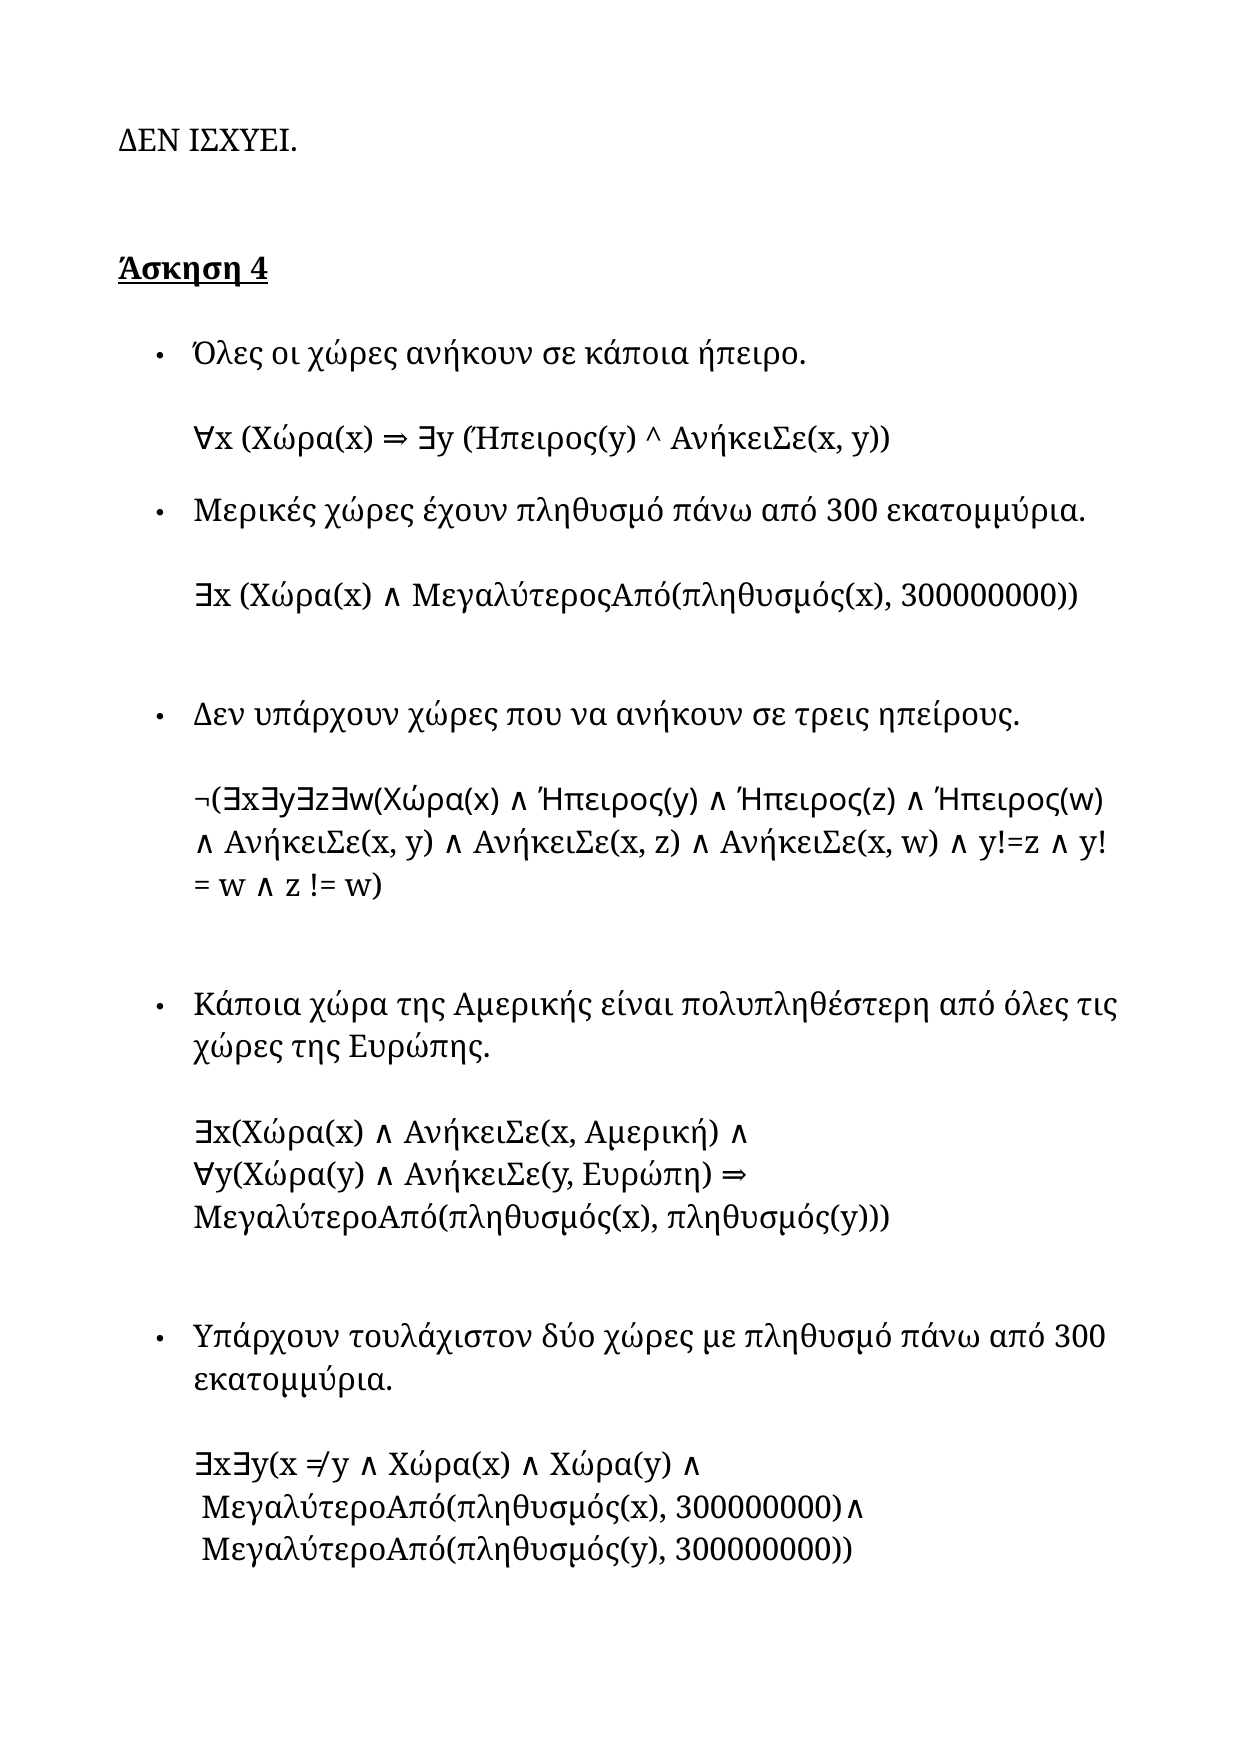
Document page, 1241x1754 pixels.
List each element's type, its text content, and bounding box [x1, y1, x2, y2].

list Κάποια χώρα της Αμερικής είναι πολυπληθέστερη από όλες τις χώρες της Ευρώπης. ∃x(Χώρα(x) ∧ ΑνήκειΣε(x, Αμερική) ∧ ∀y(Χώρα(y) ∧ ΑνήκειΣε(y, Ευρώπη) ⇒ ΜεγαλύτεροΑπό(πληθυσμός(x), πληθυσμός(y))) [156, 982, 1122, 1314]
list Δεν υπάρχουν χώρες που να ανήκουν σε τρεις ηπείρους. ¬(∃x∃y∃z∃w(Χώρα(x) ∧ Ήπειρος(y) ∧ Ήπειρος(z) ∧ Ήπειρος(w) ∧ ΑνήκειΣε(x, y) ∧ ΑνήκειΣε(x, z) ∧ ΑνήκειΣε(x, w) ∧ y!=z ∧ y!= w ∧ z != w) [156, 692, 1122, 982]
list Μερικές χώρες έχουν πληθυσμό πάνω από 300 εκατομμύρια. ∃x (Χώρα(x) ∧ ΜεγαλύτεροςΑπό(πληθυσμός(x), 300000000)) [156, 488, 1122, 692]
list Όλες οι χώρες ανήκουν σε κάποια ήπειρο. ∀x (Χώρα(x) ⇒ ∃y (Ήπειρος(y) ^ ΑνήκειΣε(x, y)) [156, 331, 1122, 488]
text ΔΕΝ ΙΣΧΥΕΙ. [118, 118, 1122, 161]
text Άσκηση 4 [118, 246, 1122, 288]
list Υπάρχουν τουλάχιστον δύο χώρες με πληθυσμό πάνω από 300 εκατομμύρια. ∃x∃y(x ≠ y ∧ Χώρα(x) ∧ Χώρα(y) ∧ ΜεγαλύτεροΑπό(πληθυσμός(x), 300000000)∧ ΜεγαλύτεροΑπό(πληθυσμός(y), 300000000)) [156, 1314, 1122, 1570]
